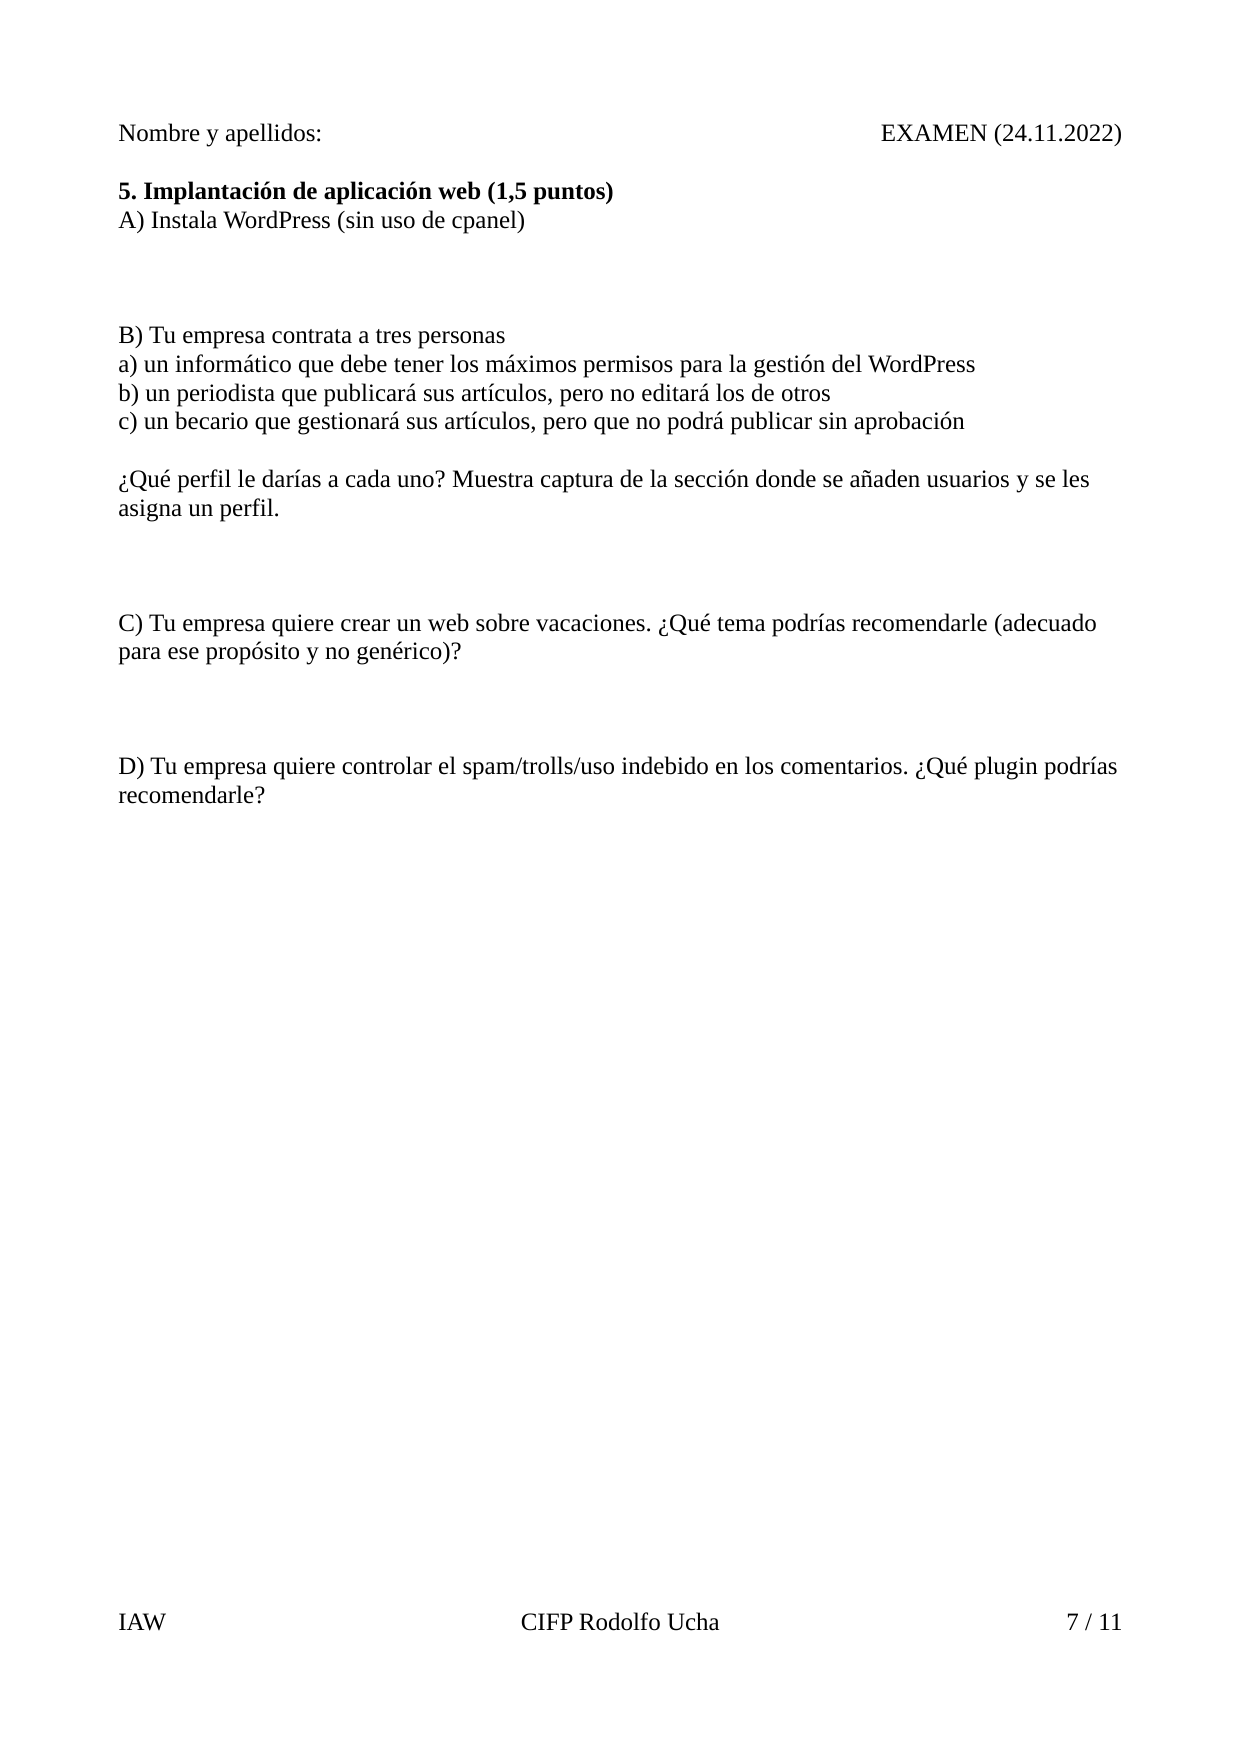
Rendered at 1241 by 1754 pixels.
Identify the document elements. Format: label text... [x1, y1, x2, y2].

text C) Tu empresa quiere crear un web sobre vacaciones. ¿Qué tema podrías recomendarle (adecuado para ese propósito y no genérico)? [118, 608, 1122, 665]
text B) Tu empresa contrata a tres personas [118, 320, 1122, 349]
text ¿Qué perfil le darías a cada uno? Muestra captura de la sección donde se añaden usuarios y se les asigna un perfil. [118, 464, 1122, 521]
text a) un informático que debe tener los máximos permisos para la gestión del WordPress [118, 349, 1122, 378]
text b) un periodista que publicará sus artículos, pero no editará los de otros [118, 378, 1122, 406]
text D) Tu empresa quiere controlar el spam/trolls/uso indebido en los comentarios. ¿Qué plugin podrías recomendarle? [118, 751, 1122, 809]
text A) Instala WordPress (sin uso de cpanel) [118, 205, 1122, 234]
text c) un becario que gestionará sus artículos, pero que no podrá publicar sin aprobación [118, 406, 1122, 435]
text 5. Implantación de aplicación web (1,5 puntos) [118, 176, 1122, 205]
